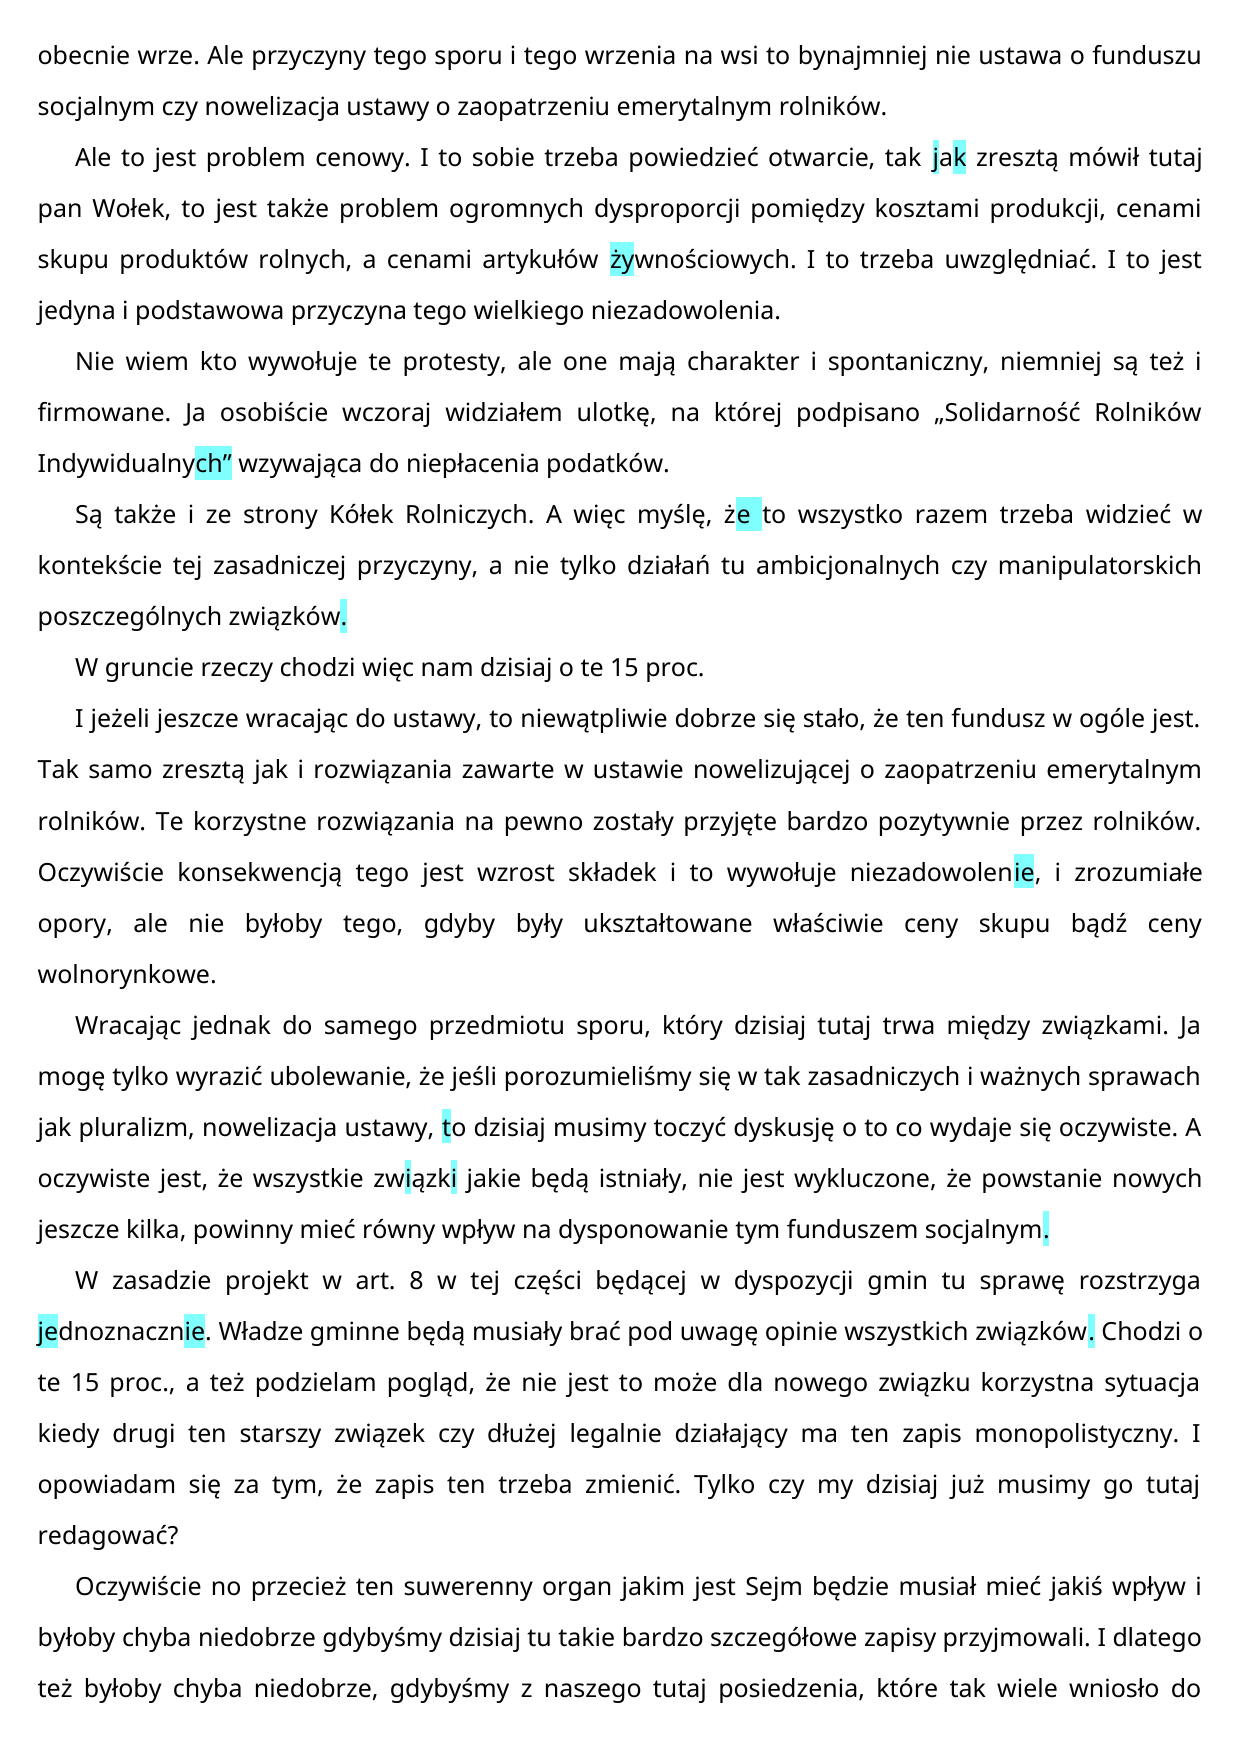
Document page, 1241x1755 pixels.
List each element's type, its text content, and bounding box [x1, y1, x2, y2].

text Oczywiście no przecież ten suwerenny organ jakim jest Sejm będzie musiał mieć jakiś wpływ i byłoby chyba niedobrze gdybyśmy dzisiaj tu takie bardzo szczegółowe zapisy przyjmowali. I dlatego też byłoby chyba niedobrze, gdybyśmy z naszego tutaj posiedzenia, które tak wiele wniosło do [37, 1569, 1203, 1705]
text Są także i ze strony Kółek Rolniczych. A więc myślę, że to wszystko razem trzeba widzieć w kontekście tej zasadniczej przyczyny, a nie tylko działań tu ambicjonalnych czy manipulatorskich poszczególnych związków. [37, 497, 1203, 633]
text W gruncie rzeczy chodzi więc nam dzisiaj o te 15 proc. [37, 650, 1203, 684]
text W zasadzie projekt w art. 8 w tej części będącej w dyspozycji gmin tu sprawę rozstrzyga jednoznacznie. Władze gminne będą musiały brać pod uwagę opinie wszystkich związków. Chodzi o te 15 proc., a też podzielam pogląd, że nie jest to może dla nowego związku korzystna sytuacja kiedy drugi ten starszy związek czy dłużej legalnie działający ma ten zapis monopolistyczny. I opowiadam się za tym, że zapis ten trzeba zmienić. Tylko czy my dzisiaj już musimy go tutaj redagować? [37, 1262, 1203, 1552]
text Ale to jest problem cenowy. I to sobie trzeba powiedzieć otwarcie, tak jak zresztą mówił tutaj pan Wołek, to jest także problem ogromnych dysproporcji pomiędzy kosztami produkcji, cenami skupu produktów rolnych, a cenami artykułów żywnościowych. I to trzeba uwzględniać. I to jest jedyna i podstawowa przyczyna tego wielkiego niezadowolenia. [37, 139, 1203, 327]
text obecnie wrze. Ale przyczyny tego sporu i tego wrzenia na wsi to bynajmniej nie ustawa o funduszu socjalnym czy nowelizacja ustawy o zaopatrzeniu emerytalnym rolników. [37, 37, 1203, 123]
text Wracając jednak do samego przedmiotu sporu, który dzisiaj tutaj trwa między związkami. Ja mogę tylko wyrazić ubolewanie, że jeśli porozumieliśmy się w tak zasadniczych i ważnych sprawach jak pluralizm, nowelizacja ustawy, to dzisiaj musimy toczyć dyskusję o to co wydaje się oczywiste. A oczywiste jest, że wszystkie związki jakie będą istniały, nie jest wykluczone, że powstanie nowych jeszcze kilka, powinny mieć równy wpływ na dysponowanie tym funduszem socjalnym. [37, 1007, 1203, 1246]
text Nie wiem kto wywołuje te protesty, ale one mają charakter i spontaniczny, niemniej są też i firmowane. Ja osobiście wczoraj widziałem ulotkę, na której podpisano „Solidarność Rolników Indywidualnych” wzywająca do niepłacenia podatków. [37, 344, 1203, 480]
text I jeżeli jeszcze wracając do ustawy, to niewątpliwie dobrze się stało, że ten fundusz w ogóle jest. Tak samo zresztą jak i rozwiązania zawarte w ustawie nowelizującej o zaopatrzeniu emerytalnym rolników. Te korzystne rozwiązania na pewno zostały przyjęte bardzo pozytywnie przez rolników. Oczywiście konsekwencją tego jest wzrost składek i to wywołuje niezadowolenie, i zrozumiałe opory, ale nie byłoby tego, gdyby były ukształtowane właściwie ceny skupu bądź ceny wolnorynkowe. [37, 701, 1203, 990]
